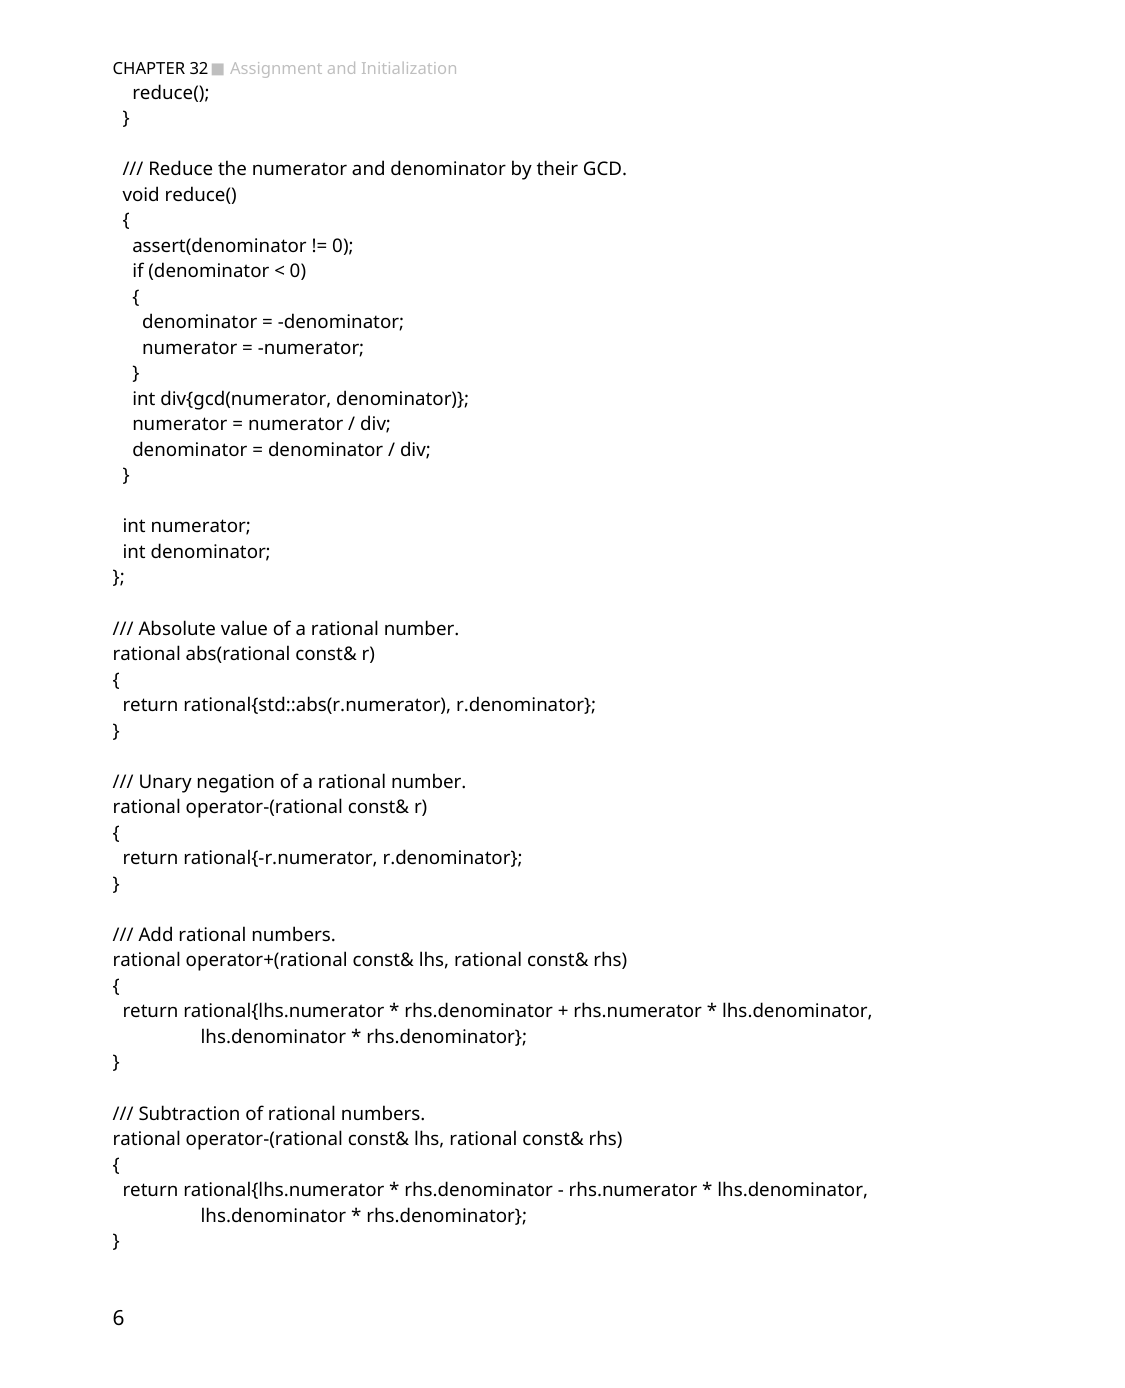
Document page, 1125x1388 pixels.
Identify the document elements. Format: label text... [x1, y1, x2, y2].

text void reduce() [112, 181, 1012, 207]
text { [112, 972, 1012, 998]
text { [112, 819, 1012, 844]
text rational operator-(rational const& r) [112, 793, 1012, 819]
text lhs.denominator * rhs.denominator}; [112, 1023, 1012, 1049]
text rational abs(rational const& r) [112, 640, 1012, 666]
text } [112, 870, 1012, 896]
text return rational{std::abs(r.numerator), r.denominator}; [112, 691, 1012, 717]
text } [112, 717, 1012, 742]
text numerator = numerator / div; [112, 411, 1012, 436]
text reduce(); [112, 79, 1012, 104]
text /// Add rational numbers. [112, 921, 1012, 947]
text int denominator; [112, 538, 1012, 564]
text int div{gcd(numerator, denominator)}; [112, 385, 1012, 411]
text rational operator-(rational const& lhs, rational const& rhs) [112, 1125, 1012, 1151]
text rational operator+(rational const& lhs, rational const& rhs) [112, 947, 1012, 972]
text /// Subtraction of rational numbers. [112, 1100, 1012, 1125]
text } [112, 1227, 1012, 1253]
text if (denominator < 0) [112, 258, 1012, 283]
text return rational{-r.numerator, r.denominator}; [112, 844, 1012, 870]
text { [112, 1151, 1012, 1176]
text } [112, 462, 1012, 487]
text return rational{lhs.numerator * rhs.denominator - rhs.numerator * lhs.denominator, [112, 1176, 1012, 1202]
text /// Absolute value of a rational number. [112, 615, 1012, 640]
text /// Unary negation of a rational number. [112, 768, 1012, 793]
text /// Reduce the numerator and denominator by their GCD. [112, 156, 1012, 181]
text lhs.denominator * rhs.denominator}; [112, 1202, 1012, 1227]
text numerator = -numerator; [112, 334, 1012, 360]
text assert(denominator != 0); [112, 232, 1012, 258]
text { [112, 207, 1012, 232]
text } [112, 360, 1012, 385]
text denominator = -denominator; [112, 309, 1012, 334]
text int numerator; [112, 513, 1012, 538]
text } [112, 104, 1012, 130]
text } [112, 1049, 1012, 1074]
text { [112, 666, 1012, 691]
text return rational{lhs.numerator * rhs.denominator + rhs.numerator * lhs.denominator, [112, 998, 1012, 1023]
text }; [112, 564, 1012, 589]
text { [112, 283, 1012, 309]
text denominator = denominator / div; [112, 436, 1012, 462]
